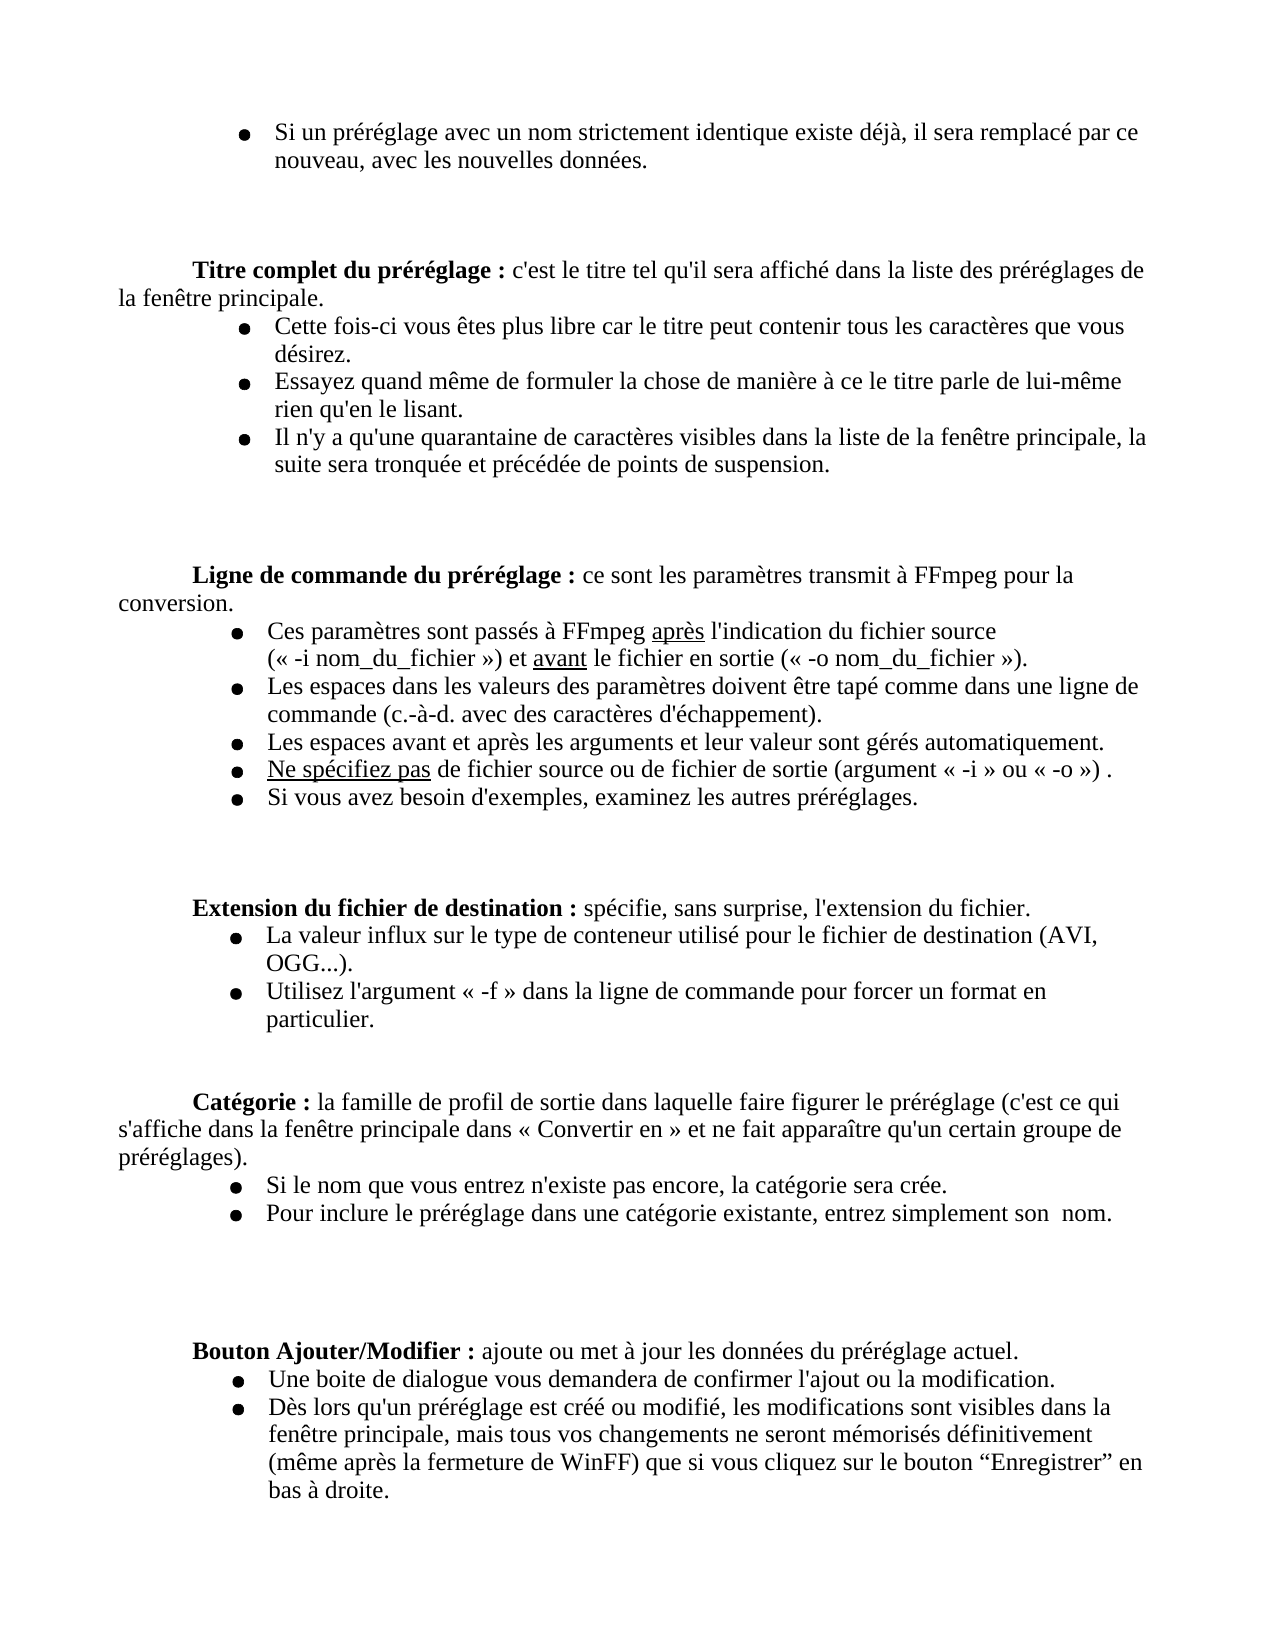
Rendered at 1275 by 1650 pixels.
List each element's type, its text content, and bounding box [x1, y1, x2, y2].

list Si un préréglage avec un nom strictement identique existe déjà, il sera remplacé par ce nouveau, avec les nouvelles données. [237, 118, 1157, 173]
list Essayez quand même de formuler la chose de manière à ce le titre parle de lui-même rien qu'en le lisant. [237, 367, 1157, 423]
text Titre complet du préréglage : c'est le titre tel qu'il sera affiché dans la liste des préréglages de la fenêtre principale. [118, 257, 1157, 312]
list Une boite de dialogue vous demandera de confirmer l'ajout ou la modification. [231, 1365, 1157, 1393]
text Catégorie : la famille de profil de sortie dans laquelle faire figurer le préréglage (c'est ce qui s'affiche dans la fenêtre principale dans « Convertir en » et ne fait apparaître qu'un certain groupe de préréglages). [118, 1088, 1157, 1171]
list Cette fois-ci vous êtes plus libre car le titre peut contenir tous les caractères que vous désirez. [237, 312, 1157, 367]
list Ces paramètres sont passés à FFmpeg après l'indication du fichier source [229, 617, 1157, 644]
list Utilisez l'argument « -f » dans la ligne de commande pour forcer un format en particulier. [228, 977, 1157, 1032]
list Pour inclure le préréglage dans une catégorie existante, entrez simplement son nom. [228, 1199, 1157, 1226]
text Ligne de commande du préréglage : ce sont les paramètres transmit à FFmpeg pour la conversion. [118, 561, 1157, 617]
list (« -i nom_du_fichier ») et avant le fichier en sortie (« -o nom_du_fichier »). [229, 644, 1157, 672]
list Les espaces avant et après les arguments et leur valeur sont gérés automatiquement. [229, 728, 1157, 755]
list Ne spécifiez pas de fichier source ou de fichier de sortie (argument « -i » ou « -o ») . [229, 755, 1157, 783]
text Extension du fichier de destination : spécifie, sans surprise, l'extension du fichier. [118, 866, 1157, 922]
list Si le nom que vous entrez n'existe pas encore, la catégorie sera crée. [228, 1171, 1157, 1199]
list Les espaces dans les valeurs des paramètres doivent être tapé comme dans une ligne de commande (c.-à-d. avec des caractères d'échappement). [229, 672, 1157, 728]
list Il n'y a qu'une quarantaine de caractères visibles dans la liste de la fenêtre principale, la suite sera tronquée et précédée de points de suspension. [237, 423, 1157, 478]
list La valeur influx sur le type de conteneur utilisé pour le fichier de destination (AVI, OGG...). [228, 922, 1157, 977]
text Bouton Ajouter/Modifier : ajoute ou met à jour les données du préréglage actuel. [118, 1337, 1157, 1365]
list Dès lors qu'un préréglage est créé ou modifié, les modifications sont visibles dans la fenêtre principale, mais tous vos changements ne seront mémorisés définitivement (même après la fermeture de WinFF) que si vous cliquez sur le bouton “Enregistrer” en bas à droite. [231, 1393, 1157, 1503]
list Si vous avez besoin d'exemples, examinez les autres préréglages. [229, 783, 1157, 811]
